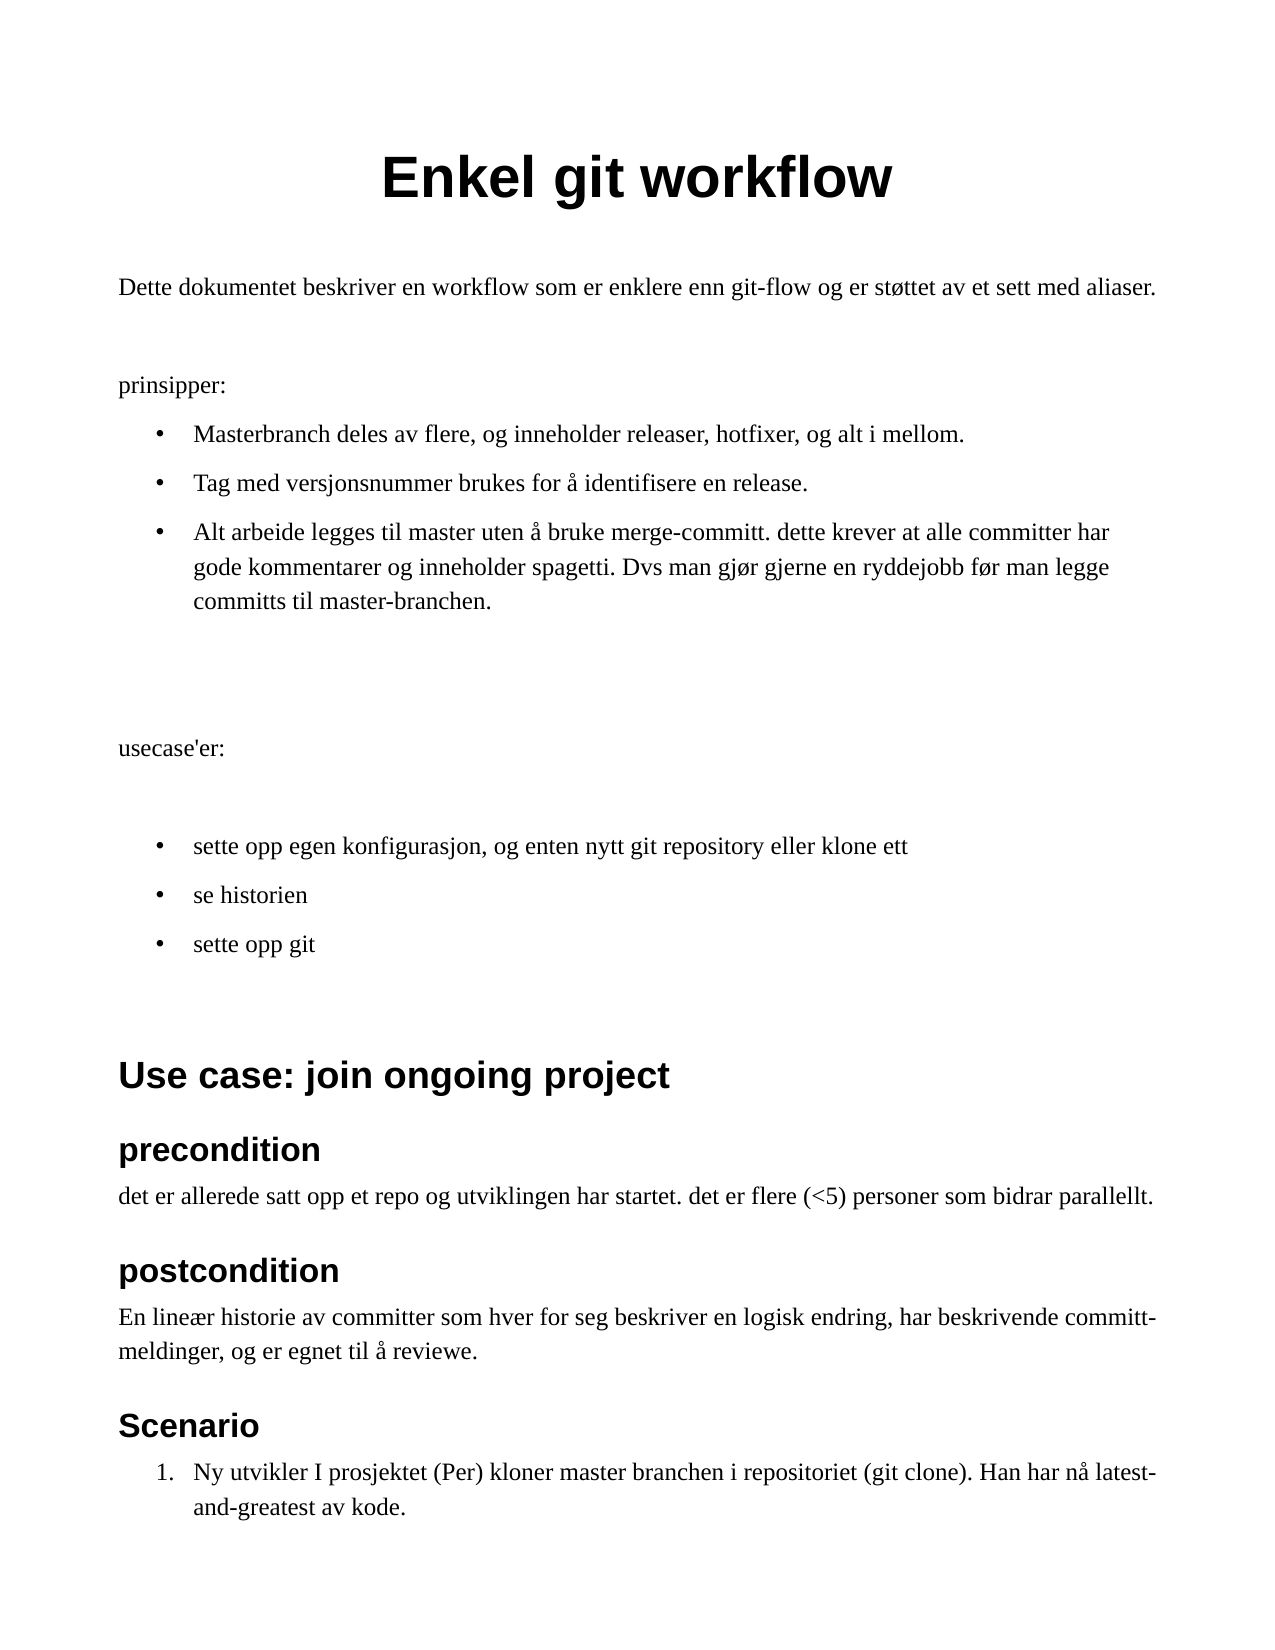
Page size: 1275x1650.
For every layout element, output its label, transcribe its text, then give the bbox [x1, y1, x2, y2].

subtitle precondition [118, 1129, 1157, 1168]
list Ny utvikler I prosjektet (Per) kloner master branchen i repositoriet (git clone). Han har nå latest-and-greatest av kode. [156, 1457, 1157, 1521]
text det er allerede satt opp et repo og utviklingen har startet. det er flere (<5) personer som bidrar parallellt. [118, 1181, 1157, 1209]
list Masterbranch deles av flere, og inneholder releaser, hotfixer, og alt i mellom. [156, 419, 1157, 448]
text prinsipper: [118, 370, 1157, 399]
text Dette dokumentet beskriver en workflow som er enklere enn git-flow og er støttet av et sett med aliaser. [118, 272, 1157, 301]
subtitle Scenario [118, 1406, 1157, 1445]
list sette opp egen konfigurasjon, og enten nytt git repository eller klone ett [156, 831, 1157, 860]
subtitle postcondition [118, 1251, 1157, 1289]
subtitle Use case: join ongoing project [118, 1053, 1157, 1096]
list Tag med versjonsnummer brukes for å identifisere en release. [156, 468, 1157, 497]
list sette opp git [156, 929, 1157, 958]
text En lineær historie av committer som hver for seg beskriver en logisk endring, har beskrivende committ-meldinger, og er egnet til å reviewe. [118, 1302, 1157, 1365]
title Enkel git workflow [118, 143, 1157, 210]
text usecase'er: [118, 733, 1157, 762]
list se historien [156, 880, 1157, 909]
list Alt arbeide legges til master uten å bruke merge-committ. dette krever at alle committer har gode kommentarer og inneholder spagetti. Dvs man gjør gjerne en ryddejobb før man legge committs til master-branchen. [156, 517, 1157, 615]
